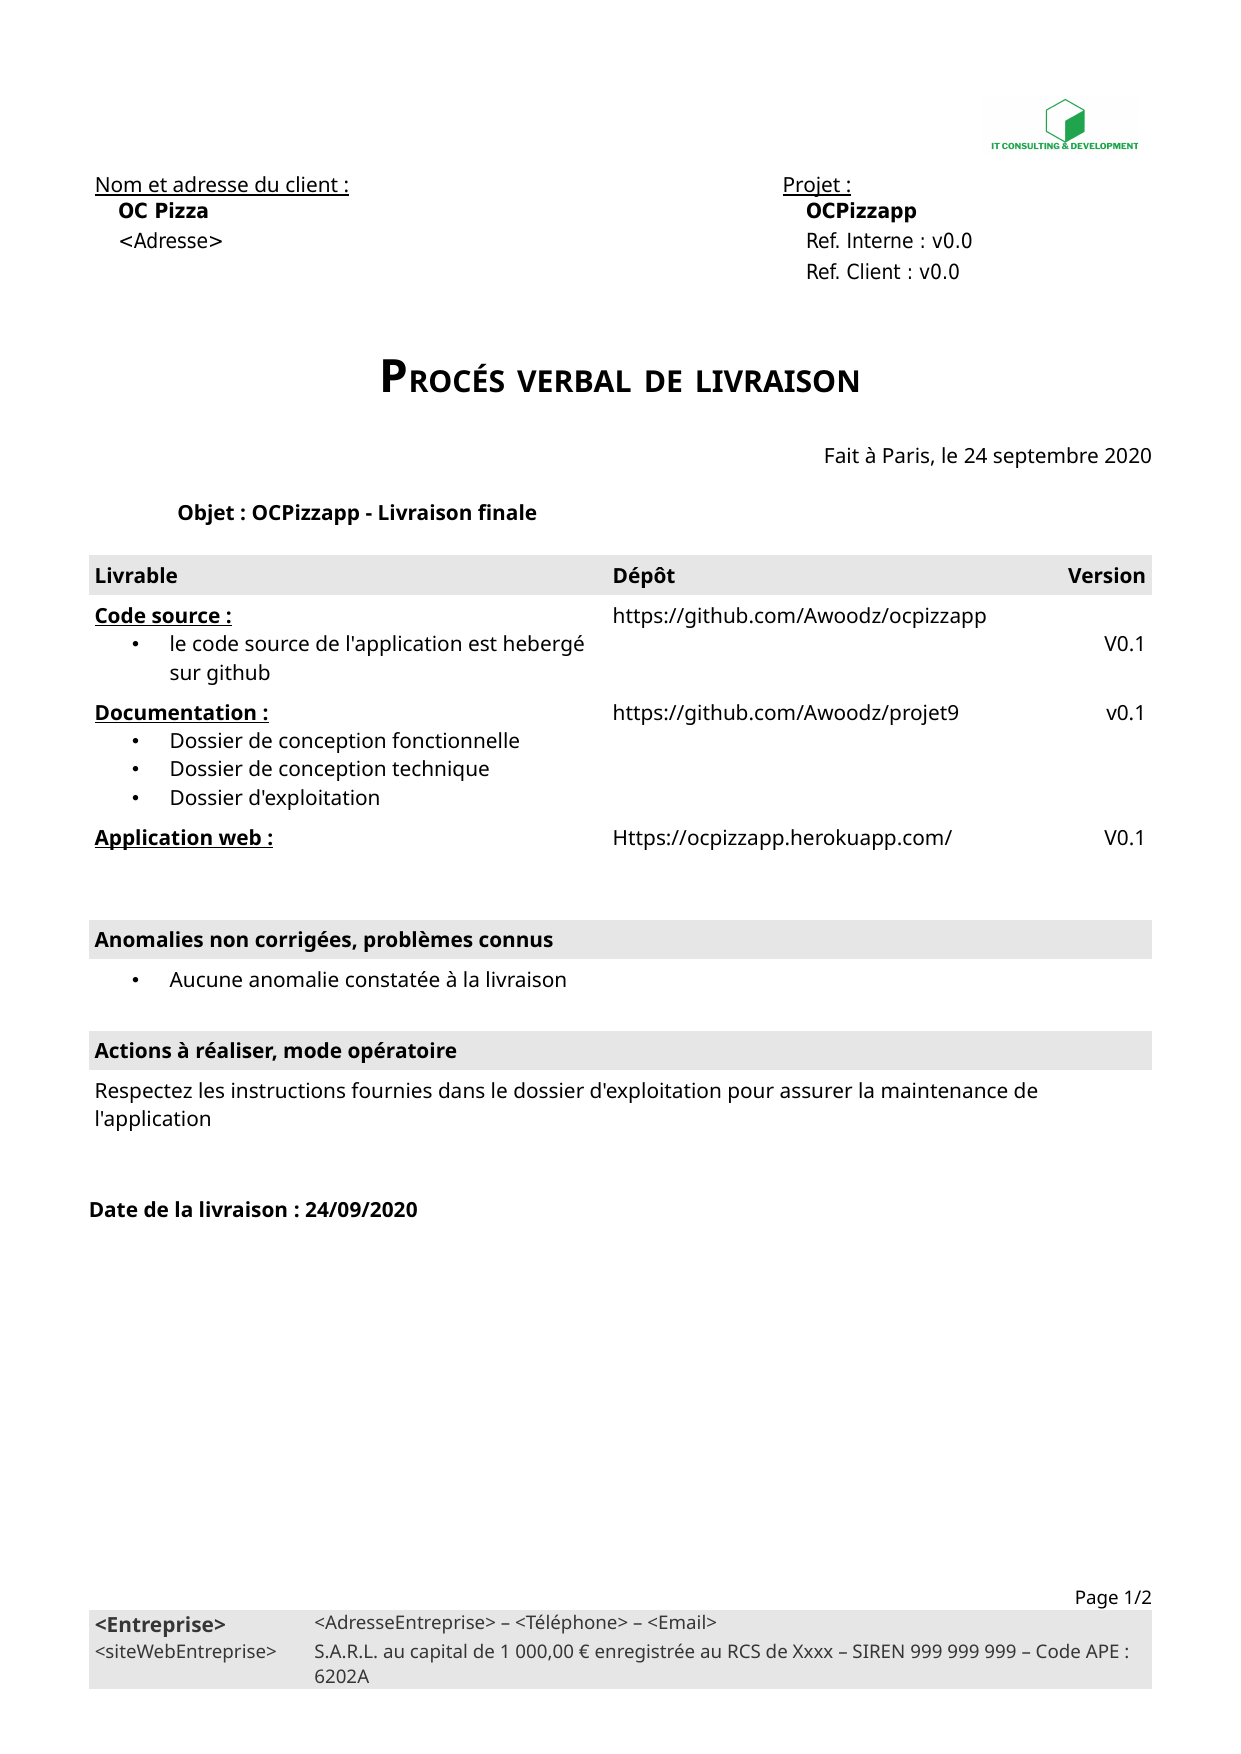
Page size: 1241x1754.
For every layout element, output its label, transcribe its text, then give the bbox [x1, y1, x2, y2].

table_cell v0.1 [1013, 692, 1152, 817]
table_cell Aucune anomalie constatée à la livraison [89, 959, 1152, 999]
table_cell Https://ocpizzapp.herokuapp.com/ [607, 817, 1013, 857]
table_cell https://github.com/Awoodz/ocpizzapp [607, 595, 1013, 692]
table_header Livrable [89, 555, 607, 595]
table_cell Documentation : Dossier de conception fonctionnelle Dossier de conception technique Dossier d'exploitation [89, 692, 607, 817]
table_cell V0.1 [1013, 817, 1152, 857]
table_header Version [1013, 555, 1152, 595]
table_header Dépôt [607, 555, 1013, 595]
text Objet : OCPizzapp - Livraison finale [177, 498, 1152, 527]
text Date de la livraison : 24/09/2020 [88, 1196, 1152, 1224]
table_header Actions à réaliser, mode opératoire [89, 1031, 1152, 1070]
text Fait à Paris, le 24 septembre 2020 [88, 441, 1152, 470]
table_cell Respectez les instructions fournies dans le dossier d'exploitation pour assurer la maintenance de l'application [89, 1070, 1152, 1139]
table_cell Application web : [89, 817, 607, 857]
table_cell V0.1 [1013, 595, 1152, 692]
table_cell https://github.com/Awoodz/projet9 [607, 692, 1013, 817]
title Procés verbal de livraison [88, 344, 1152, 406]
table_cell Code source : le code source de l'application est hebergé sur github [89, 595, 607, 692]
picture [982, 96, 1139, 155]
table_header Anomalies non corrigées, problèmes connus [89, 920, 1152, 959]
